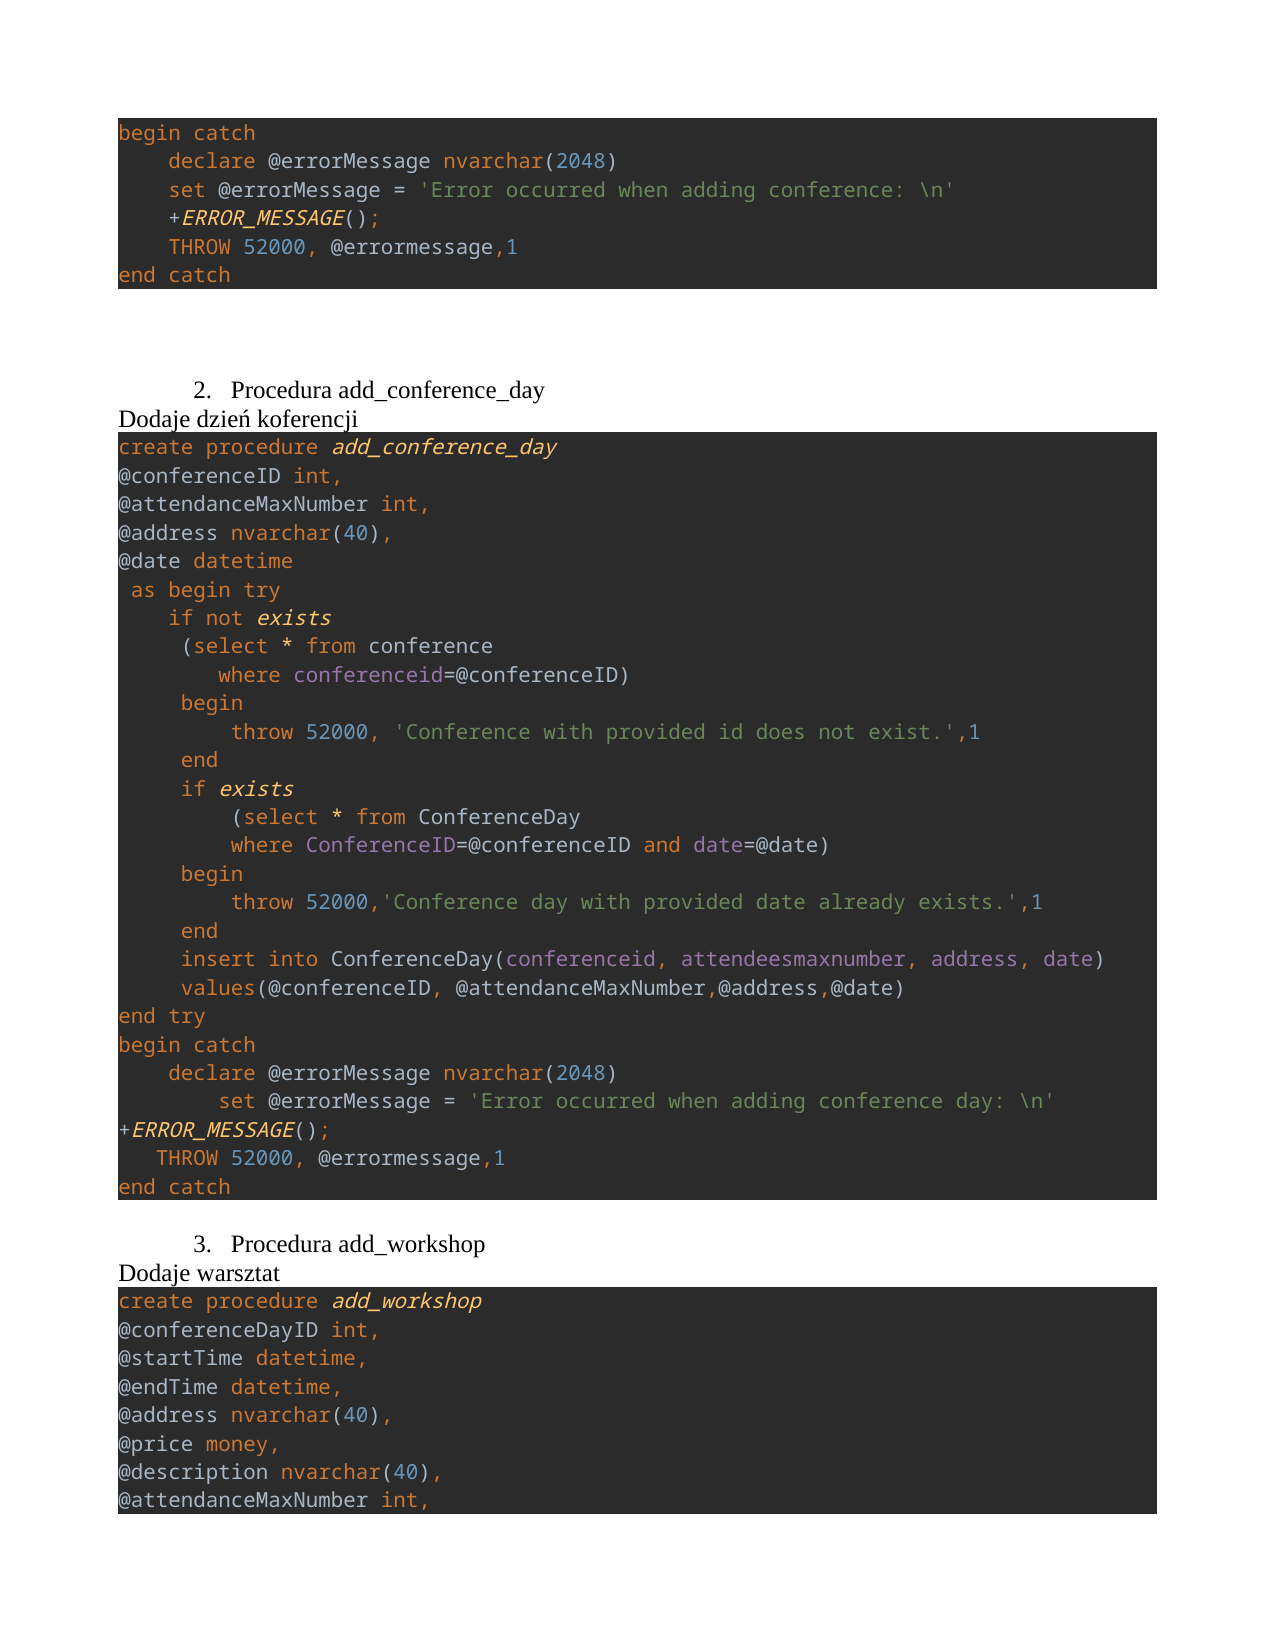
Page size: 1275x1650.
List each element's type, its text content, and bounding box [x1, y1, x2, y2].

text create procedure add_conference_day @conferenceID int, @attendanceMaxNumber int, @address nvarchar(40), @date datetime as begin try if not exists (select * from conference where conferenceid=@conferenceID) begin throw 52000, 'Conference with provided id does not exist.',1 end if exists (select * from ConferenceDay where ConferenceID=@conferenceID and date=@date) begin throw 52000,'Conference day with provided date already exists.',1 end insert into ConferenceDay(conferenceid, attendeesmaxnumber, address, date) values(@conferenceID, @attendanceMaxNumber,@address,@date) end try begin catch declare @errorMessage nvarchar(2048) set @errorMessage = 'Error occurred when adding conference day: \n' +ERROR_MESSAGE(); THROW 52000, @errormessage,1 end catch [118, 432, 1157, 1200]
list Procedura add_conference_day [193, 375, 1157, 404]
text create procedure add_workshop @conferenceDayID int, @startTime datetime, @endTime datetime, @address nvarchar(40), @price money, @description nvarchar(40), @attendanceMaxNumber int, [118, 1287, 1157, 1514]
text begin catch declare @errorMessage nvarchar(2048) set @errorMessage = 'Error occurred when adding conference: \n' +ERROR_MESSAGE(); THROW 52000, @errormessage,1 end catch [118, 118, 1157, 289]
text Dodaje warsztat [118, 1258, 1157, 1287]
list Procedura add_workshop [193, 1229, 1157, 1258]
text Dodaje dzień koferencji [118, 404, 1157, 432]
